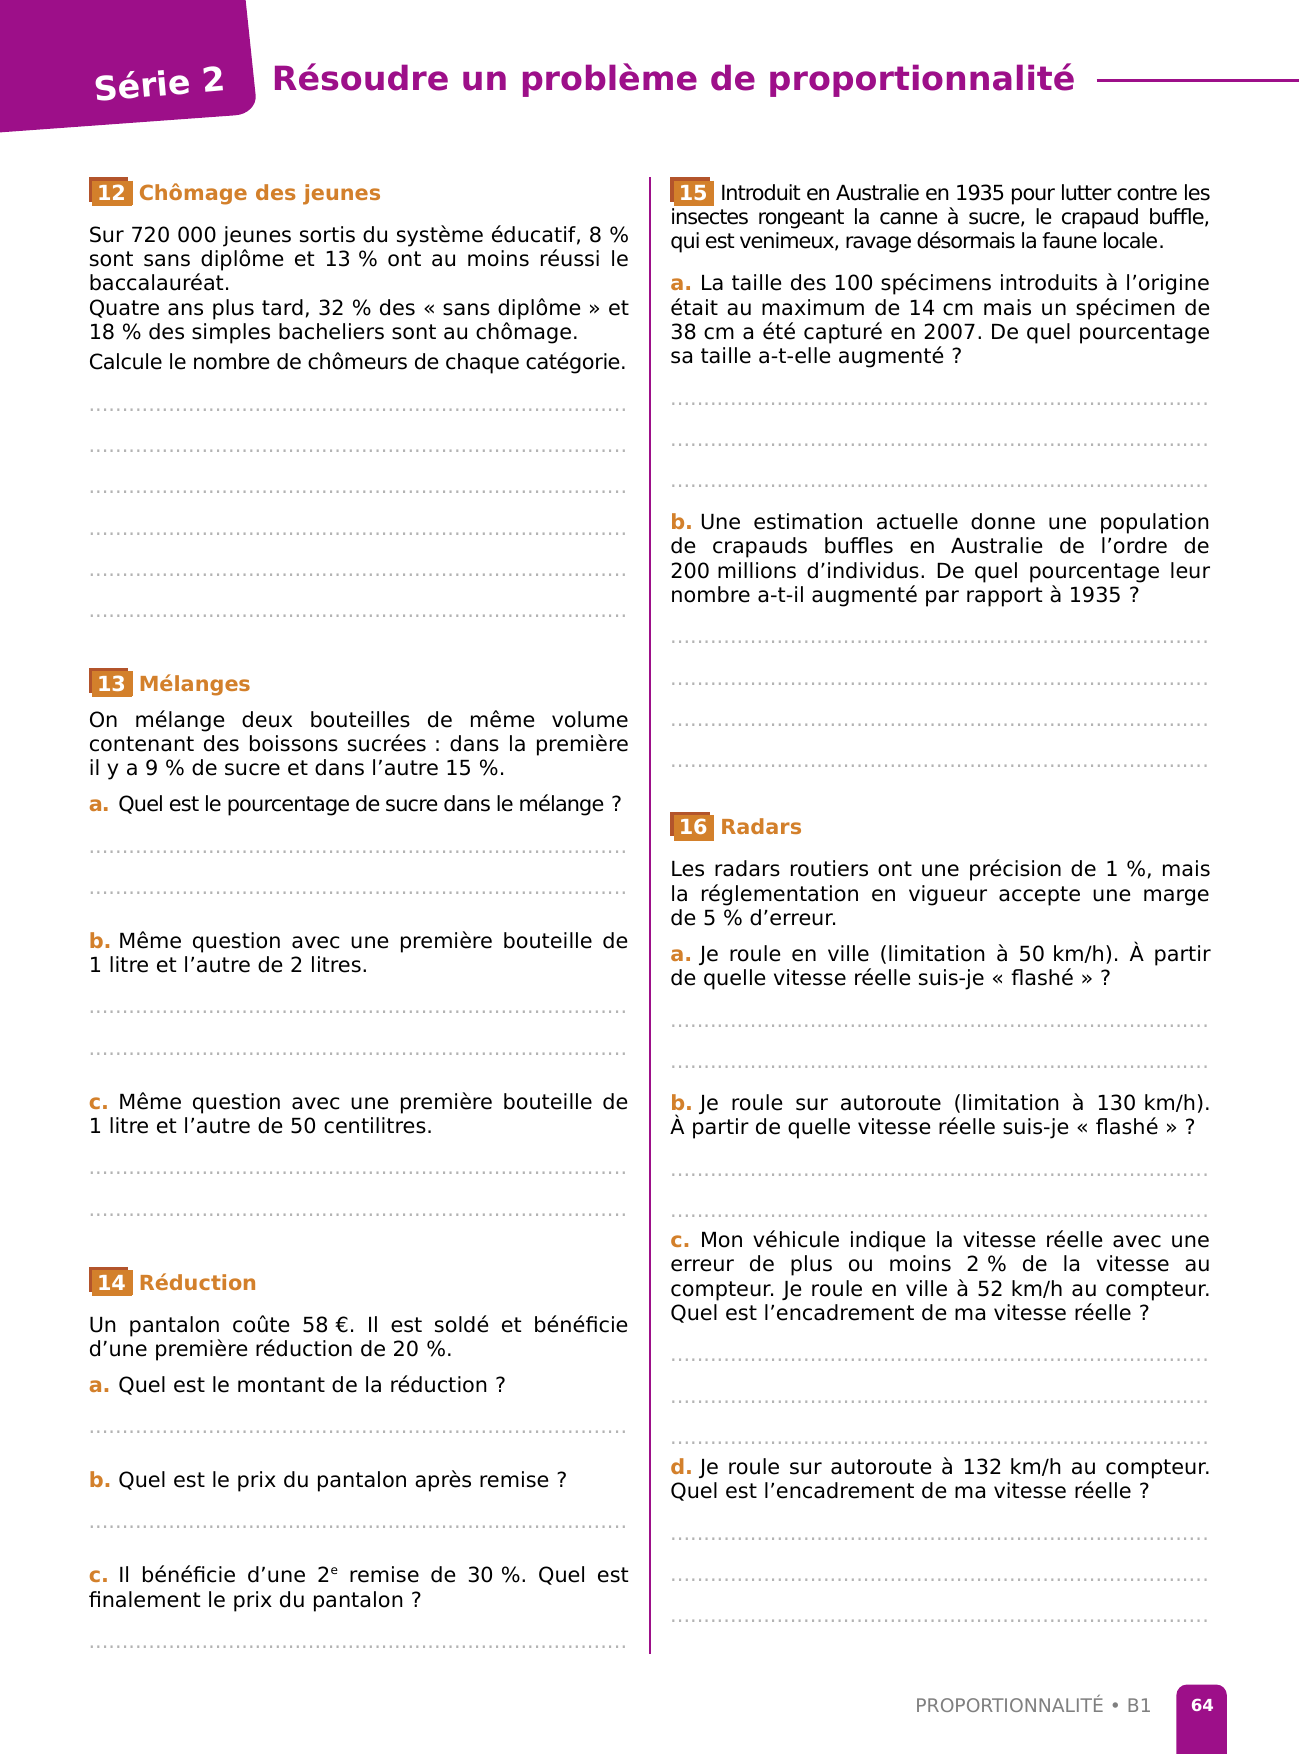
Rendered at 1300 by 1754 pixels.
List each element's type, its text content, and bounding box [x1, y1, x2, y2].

text Les radars routiers ont une précision de 1 %, mais la réglementation en vigueur accepte une marge de 5 % d’erreur. [670, 857, 1211, 930]
list Sur 720 000 jeunes sortis du système éducatif, 8 % sont sans diplôme et 13 % ont au moins réussi le baccalauréat. [88, 223, 629, 296]
list Calcule le nombre de chômeurs de chaque catégorie. [88, 350, 629, 374]
list Il bénéficie d’une 2e remise de 30 %. Quel est finalement le prix du pantalon ? [88, 1563, 629, 1612]
list Même question avec une première bouteille de 1 litre et l’autre de 2 litres. [88, 929, 629, 977]
list On mélange deux bouteilles de même volume contenant des boissons sucrées : dans la première il y a 9 % de sucre et dans l’autre 15 %. [88, 708, 629, 781]
subtitle Chômage des jeunes [128, 177, 629, 205]
list Quel est le montant de la réduction ? [88, 1373, 629, 1397]
text Un pantalon coûte 58 €. Il est soldé et bénéficie d’une première réduction de 20 %. [88, 1313, 629, 1361]
list Quatre ans plus tard, 32 % des « sans diplôme » et 18 % des simples bacheliers sont au chômage. [88, 296, 629, 344]
list Une estimation actuelle donne une population de crapauds buffles en Australie de l’ordre de 200 millions d’individus. De quel pourcentage leur nombre a-t-il augmenté par rapport à 1935 ? [670, 510, 1211, 607]
list Mon véhicule indique la vitesse réelle avec une erreur de plus ou moins 2 % de la vitesse au compteur. Je roule en ville à 52 km/h au compteur. Quel est l’encadrement de ma vitesse réelle ? [670, 1228, 1211, 1325]
list La taille des 100 spécimens introduits à l’origine était au maximum de 14 cm mais un spécimen de 38 cm a été capturé en 2007. De quel pourcentage sa taille a-t-elle augmenté ? [670, 271, 1211, 368]
list Quel est le prix du pantalon après remise ? [88, 1468, 629, 1492]
subtitle Introduit en Australie en 1935 pour lutter contre les insectes rongeant la canne à sucre, le crapaud buffle, qui est venimeux, ravage désormais la faune locale. [670, 177, 1211, 254]
list Je roule sur autoroute à 132 km/h au compteur. Quel est l’encadrement de ma vitesse réelle ? [670, 1455, 1211, 1504]
subtitle Mélanges [128, 668, 629, 696]
list Je roule en ville (limitation à 50 km/h). À partir de quelle vitesse réelle suis-je « flashé » ? [670, 942, 1211, 991]
list Je roule sur autoroute (limitation à 130 km/h). À partir de quelle vitesse réelle suis-je « flashé » ? [670, 1091, 1211, 1140]
list Quel est le pourcentage de sucre dans le mélange ? [88, 792, 629, 817]
subtitle Radars [710, 812, 1211, 840]
subtitle Réduction [128, 1267, 629, 1295]
list Même question avec une première bouteille de 1 litre et l’autre de 50 centilitres. [88, 1090, 629, 1138]
